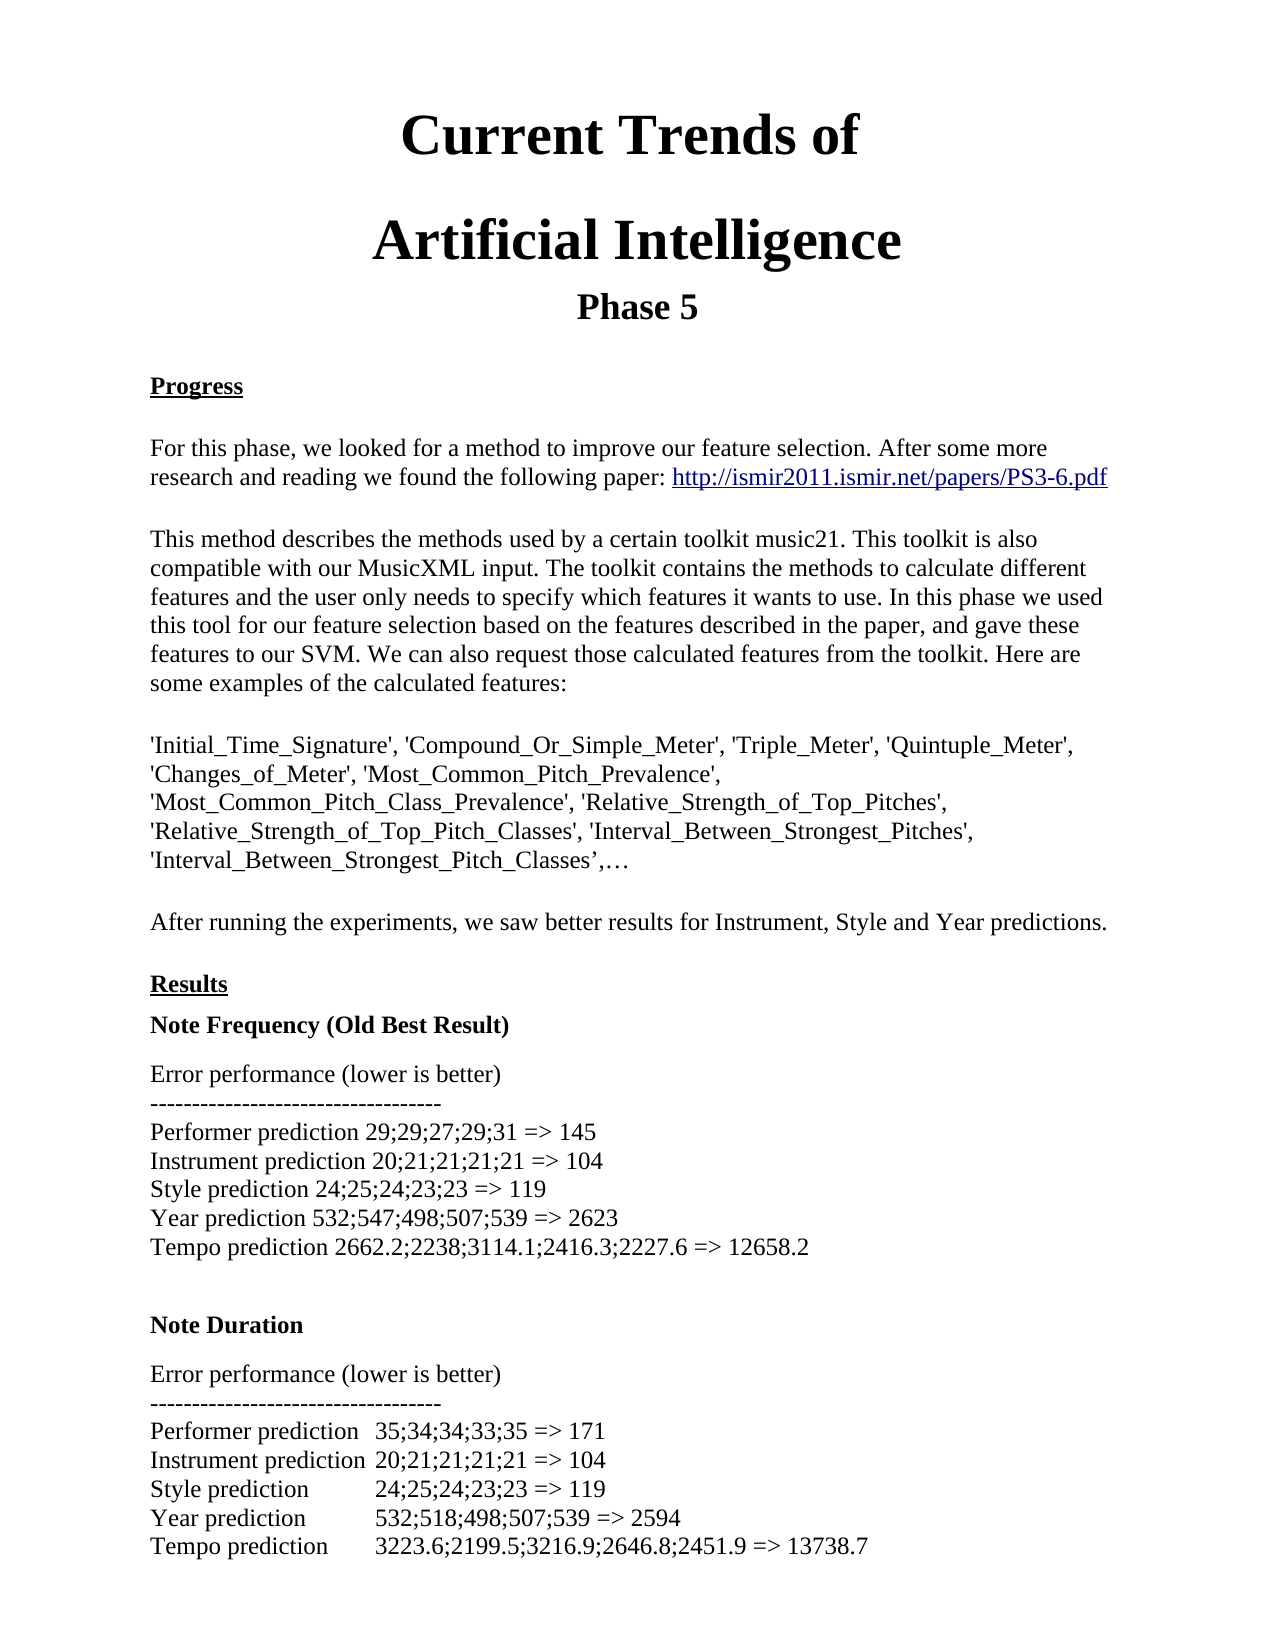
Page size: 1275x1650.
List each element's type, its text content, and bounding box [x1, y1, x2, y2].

text For this phase, we looked for a method to improve our feature selection. After some more research and reading we found the following paper: http://ismir2011.ismir.net/papers/PS3-6.pdf [150, 433, 1125, 491]
text Results [150, 969, 1125, 998]
text Progress [150, 371, 1125, 400]
text Instrument prediction 20;21;21;21;21 => 104 [150, 1445, 1125, 1474]
text Artificial Intelligence [150, 204, 1125, 272]
text This method describes the methods used by a certain toolkit music21. This toolkit is also compatible with our MusicXML input. The toolkit contains the methods to calculate different features and the user only needs to specify which features it wants to use. In this phase we used this tool for our feature selection based on the features described in the paper, and gave these features to our SVM. We can also request those calculated features from the toolkit. Here are some examples of the calculated features: [150, 524, 1125, 697]
text Year prediction 532;518;498;507;539 => 2594 [150, 1503, 1125, 1531]
text Note Frequency (Old Best Result) [150, 1010, 1125, 1039]
text Current Trends of [150, 100, 1125, 167]
text Tempo prediction 3223.6;2199.5;3216.9;2646.8;2451.9 => 13738.7 [150, 1531, 1125, 1560]
text Error performance (lower is better) ----------------------------------- Performer prediction 29;29;27;29;31 => 145 Instrument prediction 20;21;21;21;21 => 104 Style prediction 24;25;24;23;23 => 119 Year prediction 532;547;498;507;539 => 2623 Tempo prediction 2662.2;2238;3114.1;2416.3;2227.6 => 12658.2 [150, 1059, 1125, 1261]
text Note Duration [150, 1310, 1125, 1338]
text Style prediction 24;25;24;23;23 => 119 [150, 1474, 1125, 1503]
text 'Initial_Time_Signature', 'Compound_Or_Simple_Meter', 'Triple_Meter', 'Quintuple_Meter', 'Changes_of_Meter', 'Most_Common_Pitch_Prevalence', 'Most_Common_Pitch_Class_Prevalence', 'Relative_Strength_of_Top_Pitches', 'Relative_Strength_of_Top_Pitch_Classes', 'Interval_Between_Strongest_Pitches', 'Interval_Between_Strongest_Pitch_Classes’,… [150, 730, 1125, 874]
text Error performance (lower is better) ----------------------------------- Performer prediction 35;34;34;33;35 => 171 [150, 1359, 1125, 1445]
text After running the experiments, we saw better results for Instrument, Style and Year predictions. [150, 907, 1125, 936]
text Phase 5 [150, 284, 1125, 327]
